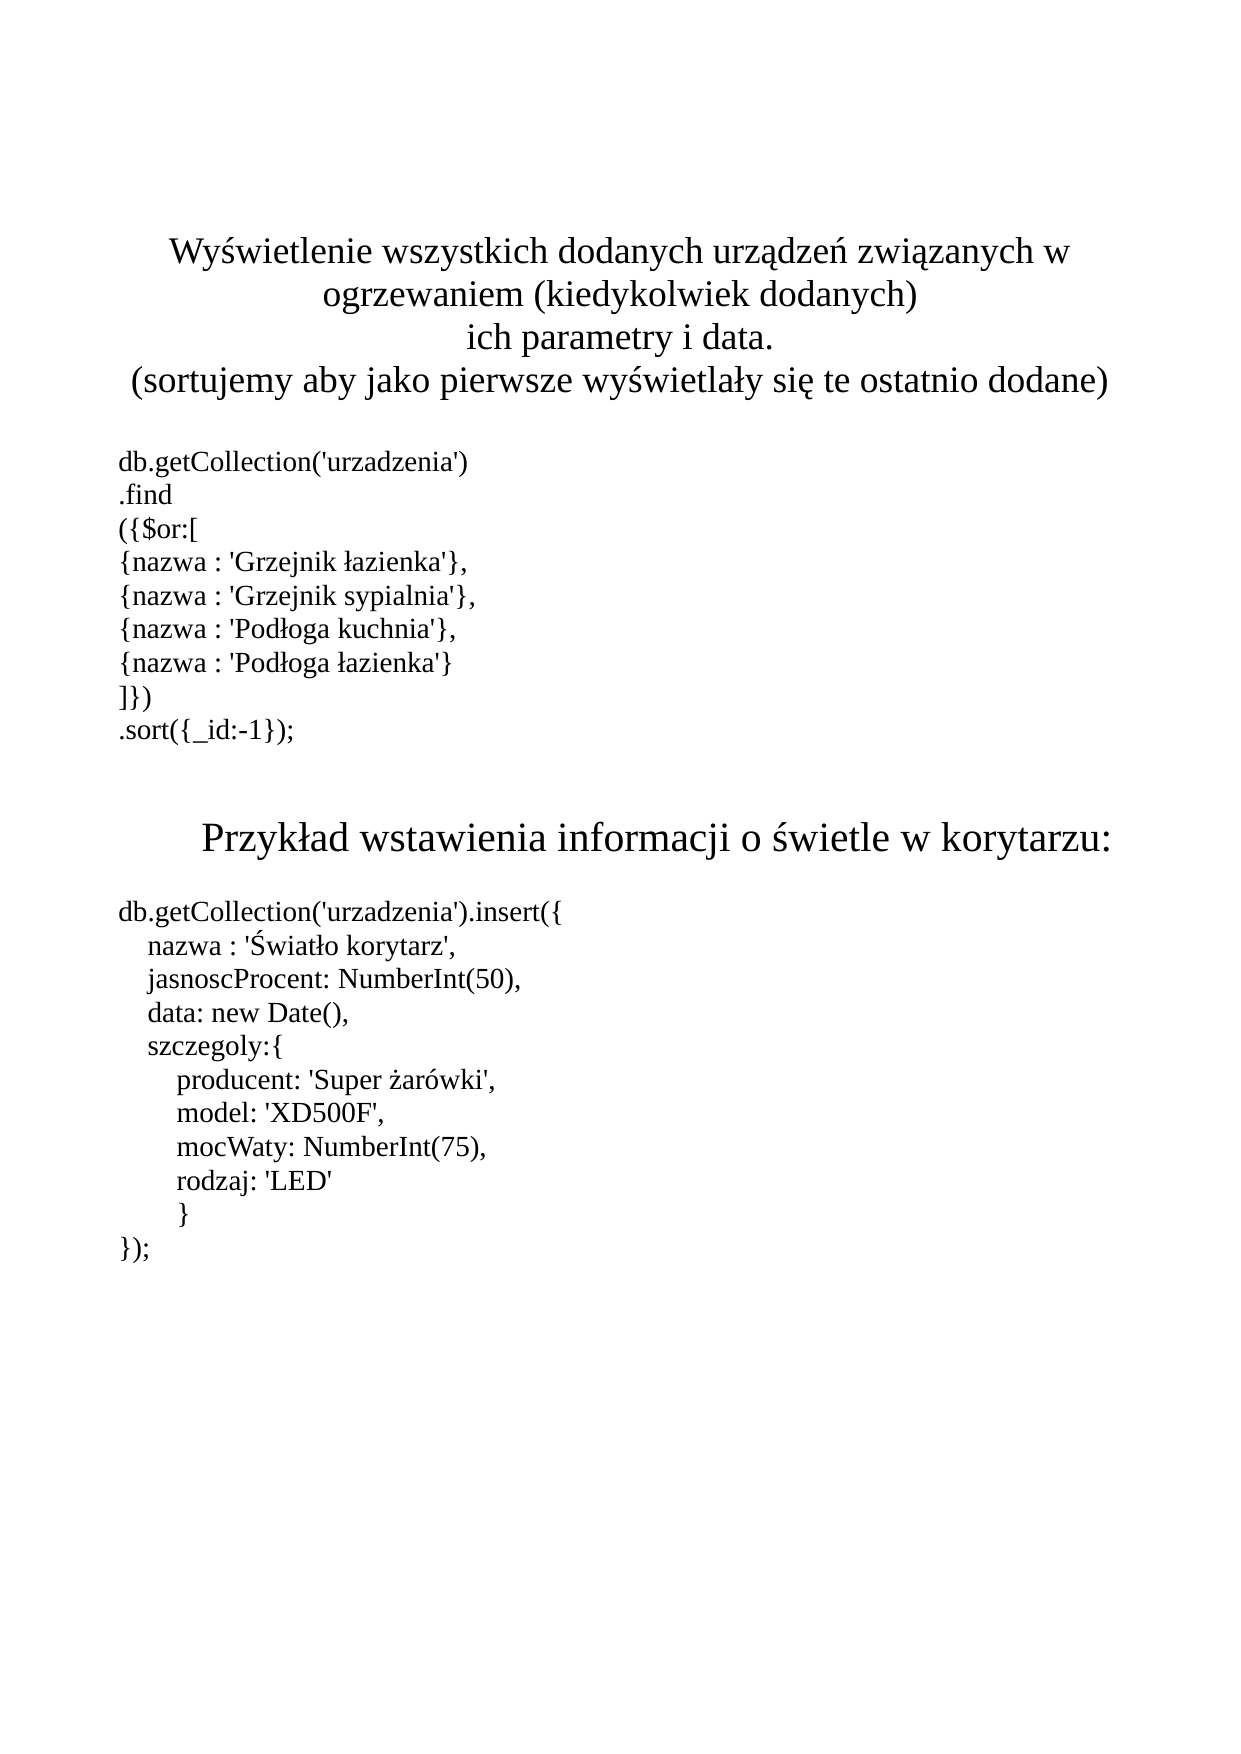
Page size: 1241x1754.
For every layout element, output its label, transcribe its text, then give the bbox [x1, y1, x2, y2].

text {nazwa : 'Podłoga kuchnia'}, [118, 612, 1122, 645]
text jasnoscProcent: NumberInt(50), [118, 961, 1122, 995]
text }); [118, 1230, 1122, 1263]
text szczegoly:{ [118, 1028, 1122, 1062]
text db.getCollection('urzadzenia').insert({ [118, 894, 1122, 928]
text producent: 'Super żarówki', [118, 1062, 1122, 1096]
text db.getCollection('urzadzenia') [118, 444, 1122, 477]
text } [118, 1196, 1122, 1230]
text Przykład wstawienia informacji o świetle w korytarzu: [118, 813, 1122, 861]
text (sortujemy aby jako pierwsze wyświetlały się te ostatnio dodane) [118, 358, 1122, 401]
text data: new Date(), [118, 995, 1122, 1028]
text {nazwa : 'Grzejnik sypialnia'}, [118, 578, 1122, 612]
text ({$or:[ [118, 511, 1122, 544]
text nazwa : 'Światło korytarz', [118, 928, 1122, 961]
text model: 'XD500F', [118, 1096, 1122, 1129]
text {nazwa : 'Grzejnik łazienka'}, [118, 544, 1122, 578]
text ]}) [118, 679, 1122, 712]
text {nazwa : 'Podłoga łazienka'} [118, 645, 1122, 679]
text .sort({_id:-1}); [118, 712, 1122, 746]
text rodzaj: 'LED' [118, 1163, 1122, 1196]
text mocWaty: NumberInt(75), [118, 1129, 1122, 1163]
text ich parametry i data. [118, 314, 1122, 358]
text .find [118, 477, 1122, 511]
text Wyświetlenie wszystkich dodanych urządzeń związanych w ogrzewaniem (kiedykolwiek dodanych) [118, 228, 1122, 314]
